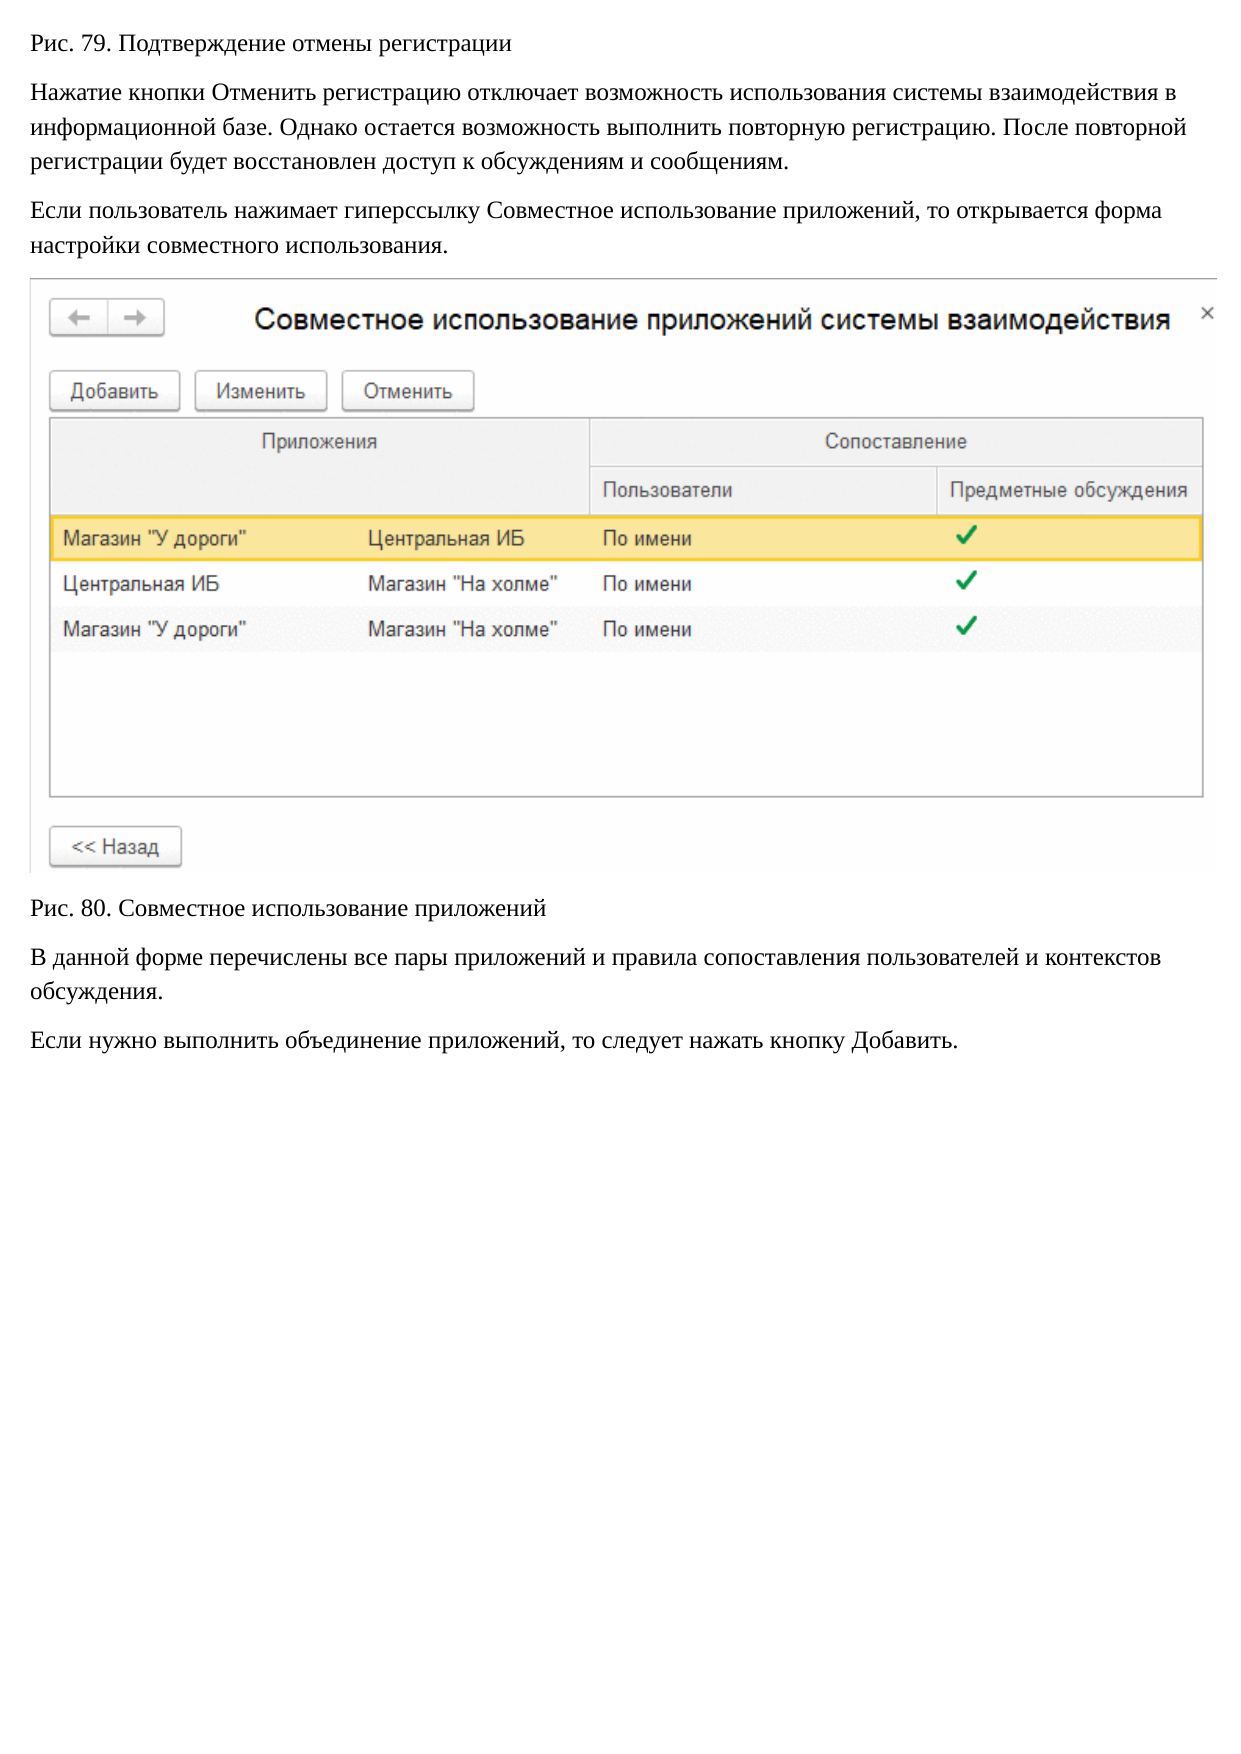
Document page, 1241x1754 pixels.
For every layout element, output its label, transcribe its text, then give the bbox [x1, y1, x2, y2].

text Рис. 80. Совместное использование приложений [30, 893, 1211, 922]
picture [29, 278, 1218, 873]
text Рис. 79. Подтверждение отмены регистрации [30, 28, 1211, 57]
text Если нужно выполнить объединение приложений, то следует нажать кнопку Добавить. [30, 1025, 1211, 1054]
text В данной форме перечислены все пары приложений и правила сопоставления пользователей и контекстов обсуждения. [30, 942, 1211, 1005]
text Если пользователь нажимает гиперссылку Совместное использование приложений, то открывается форма настройки совместного использования. [30, 195, 1211, 258]
text Нажатие кнопки Отменить регистрацию отключает возможность использования системы взаимодействия в информационной базе. Однако остается возможность выполнить повторную регистрацию. После повторной регистрации будет восстановлен доступ к обсуждениям и сообщениям. [30, 77, 1211, 175]
